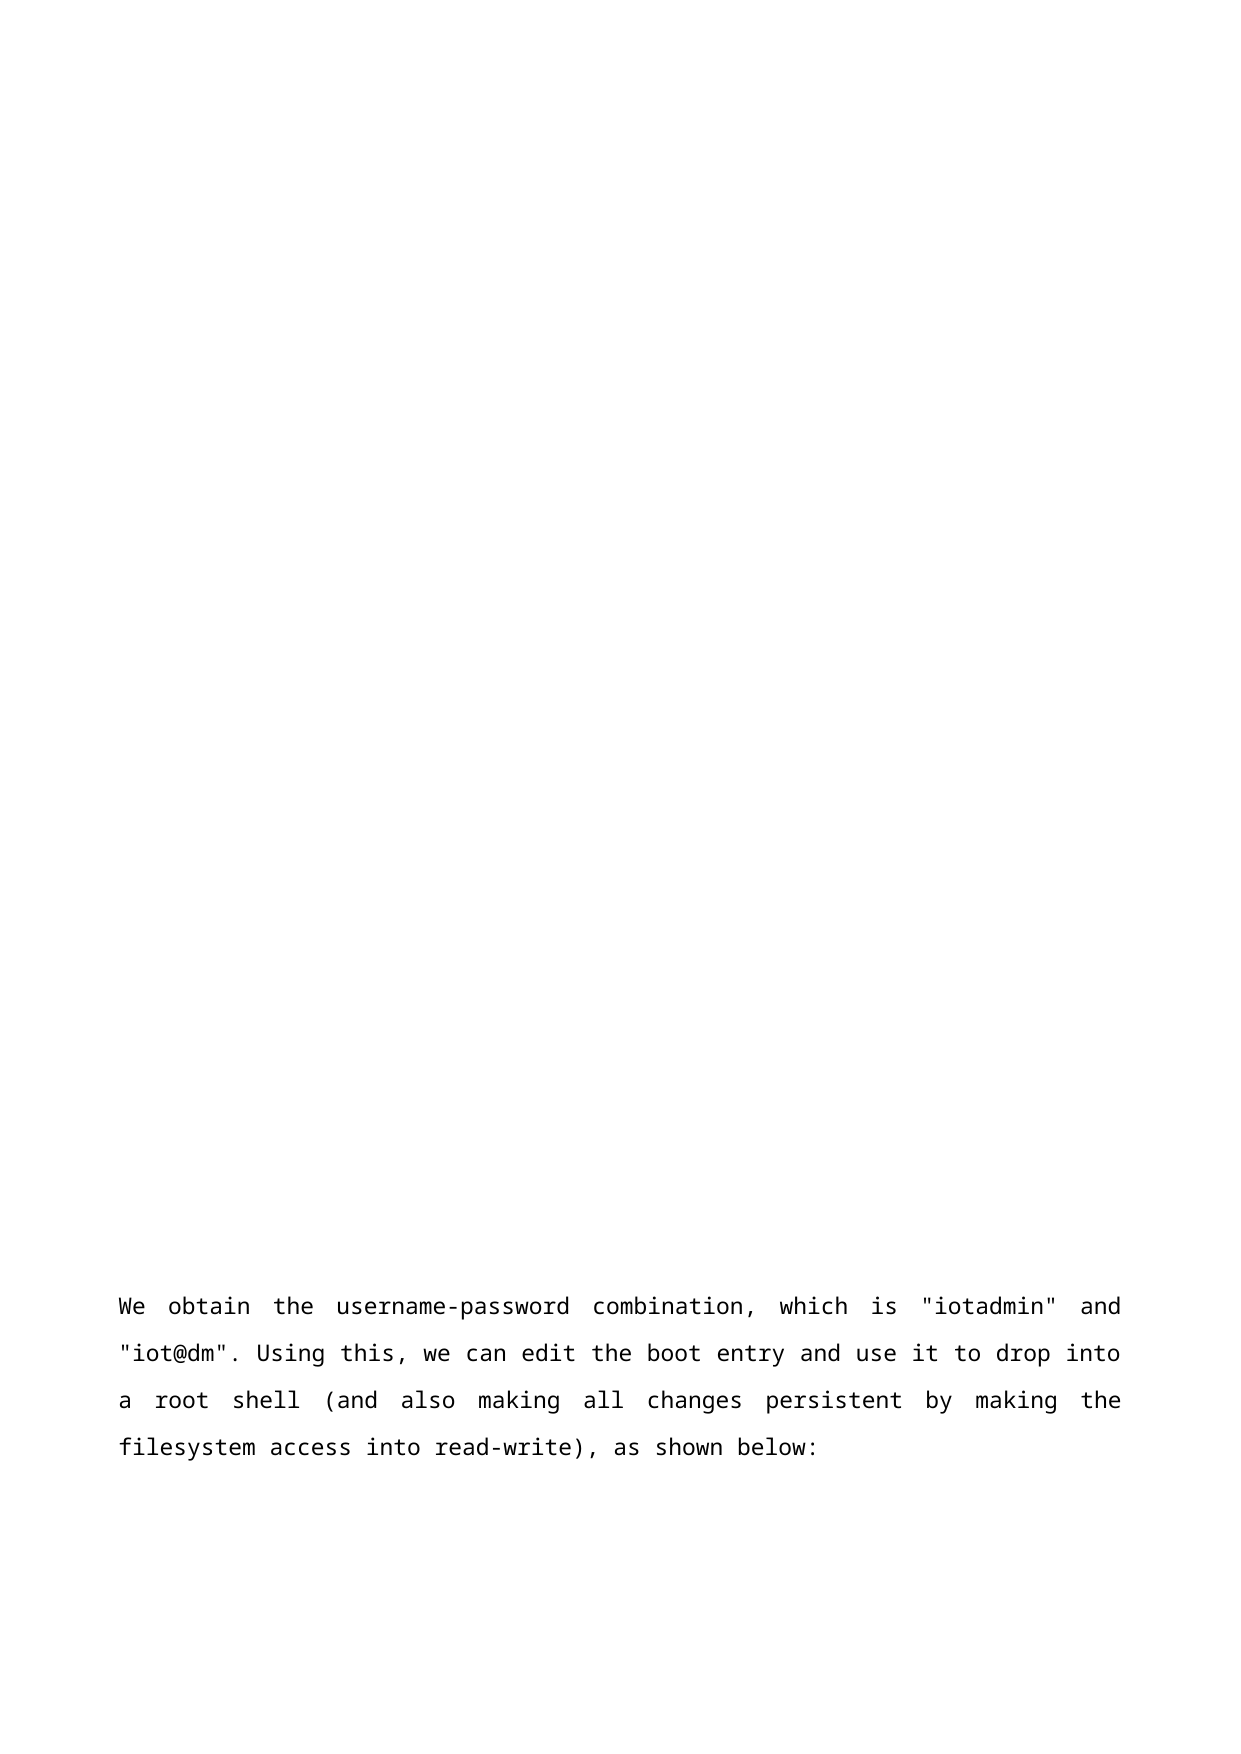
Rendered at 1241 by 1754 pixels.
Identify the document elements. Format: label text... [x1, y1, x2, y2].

text We obtain the username-password combination, which is "iotadmin" and "iot@dm". Using this, we can edit the boot entry and use it to drop into a root shell (and also making all changes persistent by making the filesystem access into read-write), as shown below: [118, 1290, 1122, 1462]
